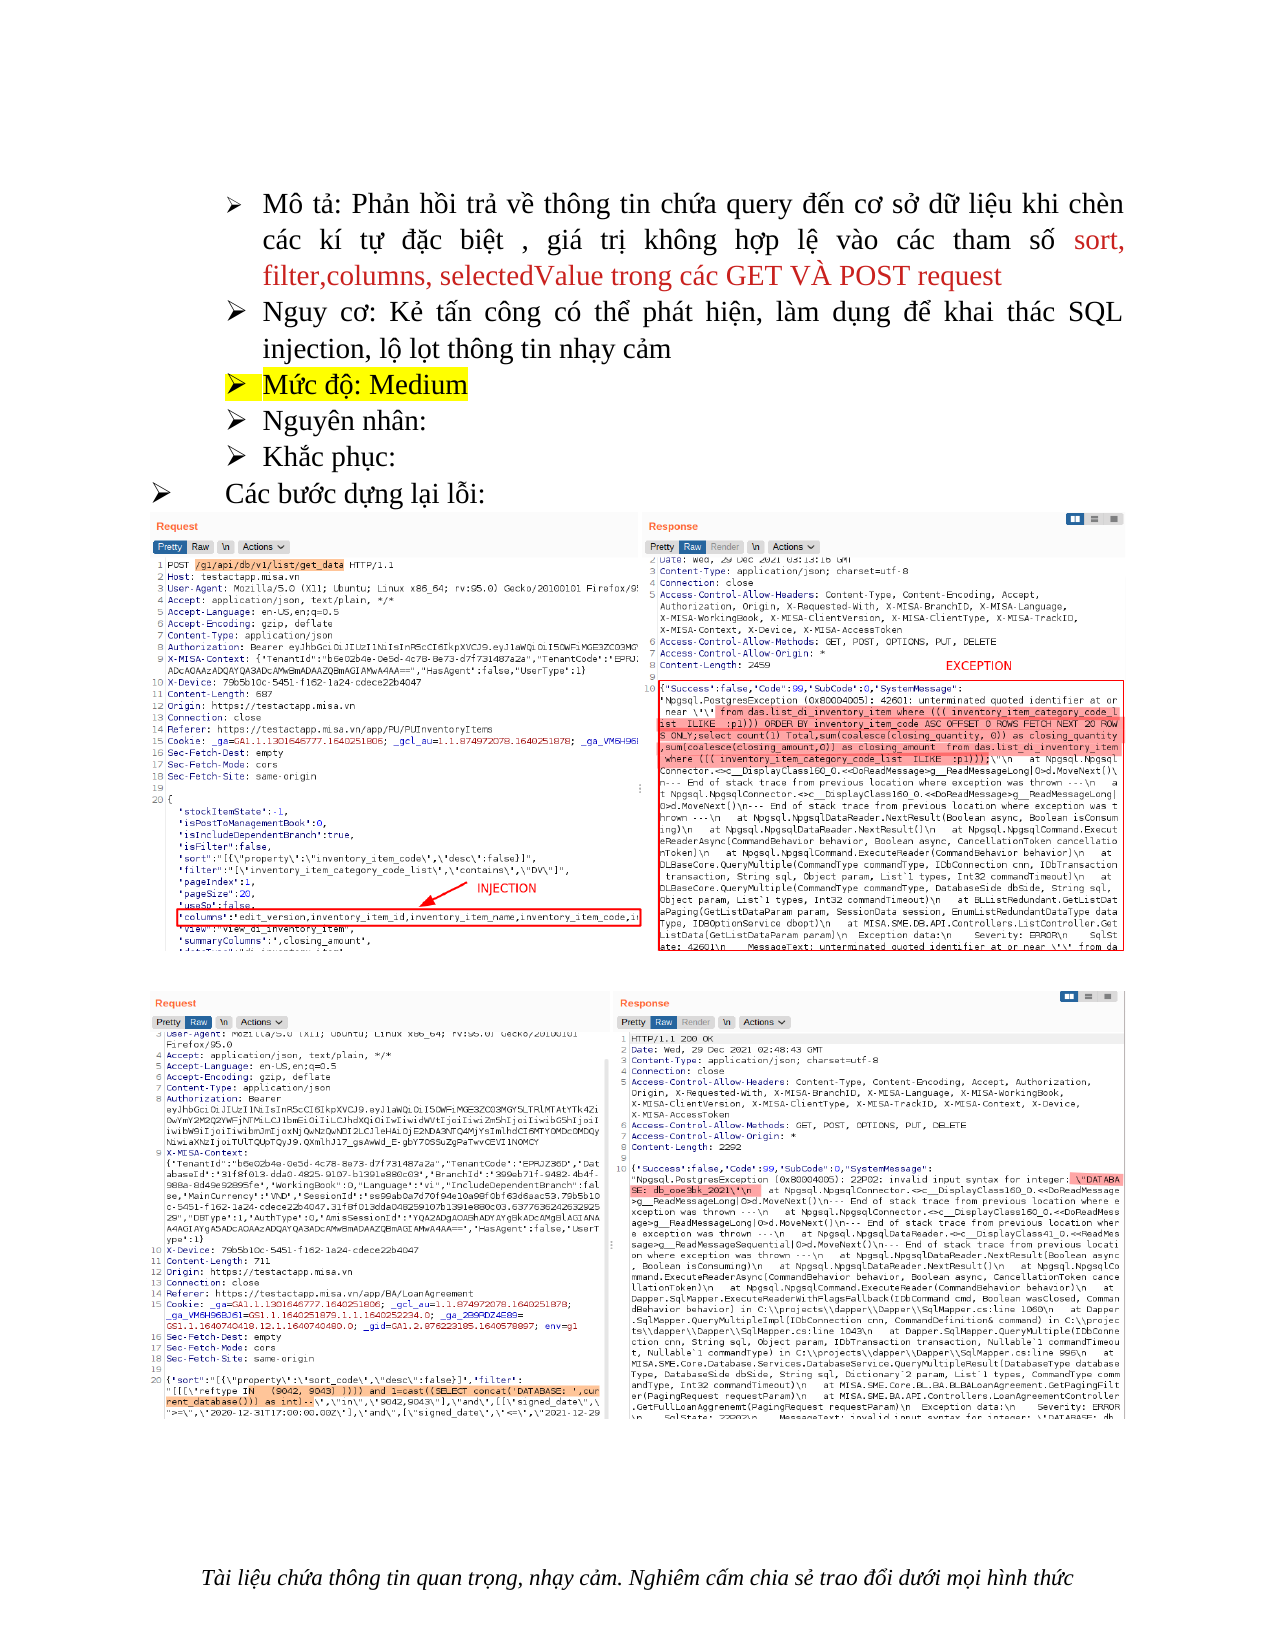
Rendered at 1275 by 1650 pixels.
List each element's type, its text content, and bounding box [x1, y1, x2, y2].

picture [150, 991, 1125, 1419]
list Mức độ: Medium [225, 367, 1125, 401]
list Nguyên nhân: [225, 403, 1125, 437]
list Khắc phục: [225, 439, 1125, 473]
list Nguy cơ: Kẻ tấn công có thể phát hiện, làm dụng để khai thác SQL injection, lộ lọt thông tin nhạy cảm [225, 294, 1125, 364]
list Các bước dựng lại lỗi: [150, 476, 1125, 509]
list Mô tả: Phản hồi trả về thông tin chứa query đến cơ sở dữ liệu khi chèn các kí tự đặc biệt , giá trị không hợp lệ vào các tham số sort, filter,columns, selectedValue trong các GET VÀ POST request [225, 186, 1125, 292]
picture [150, 512, 1125, 951]
